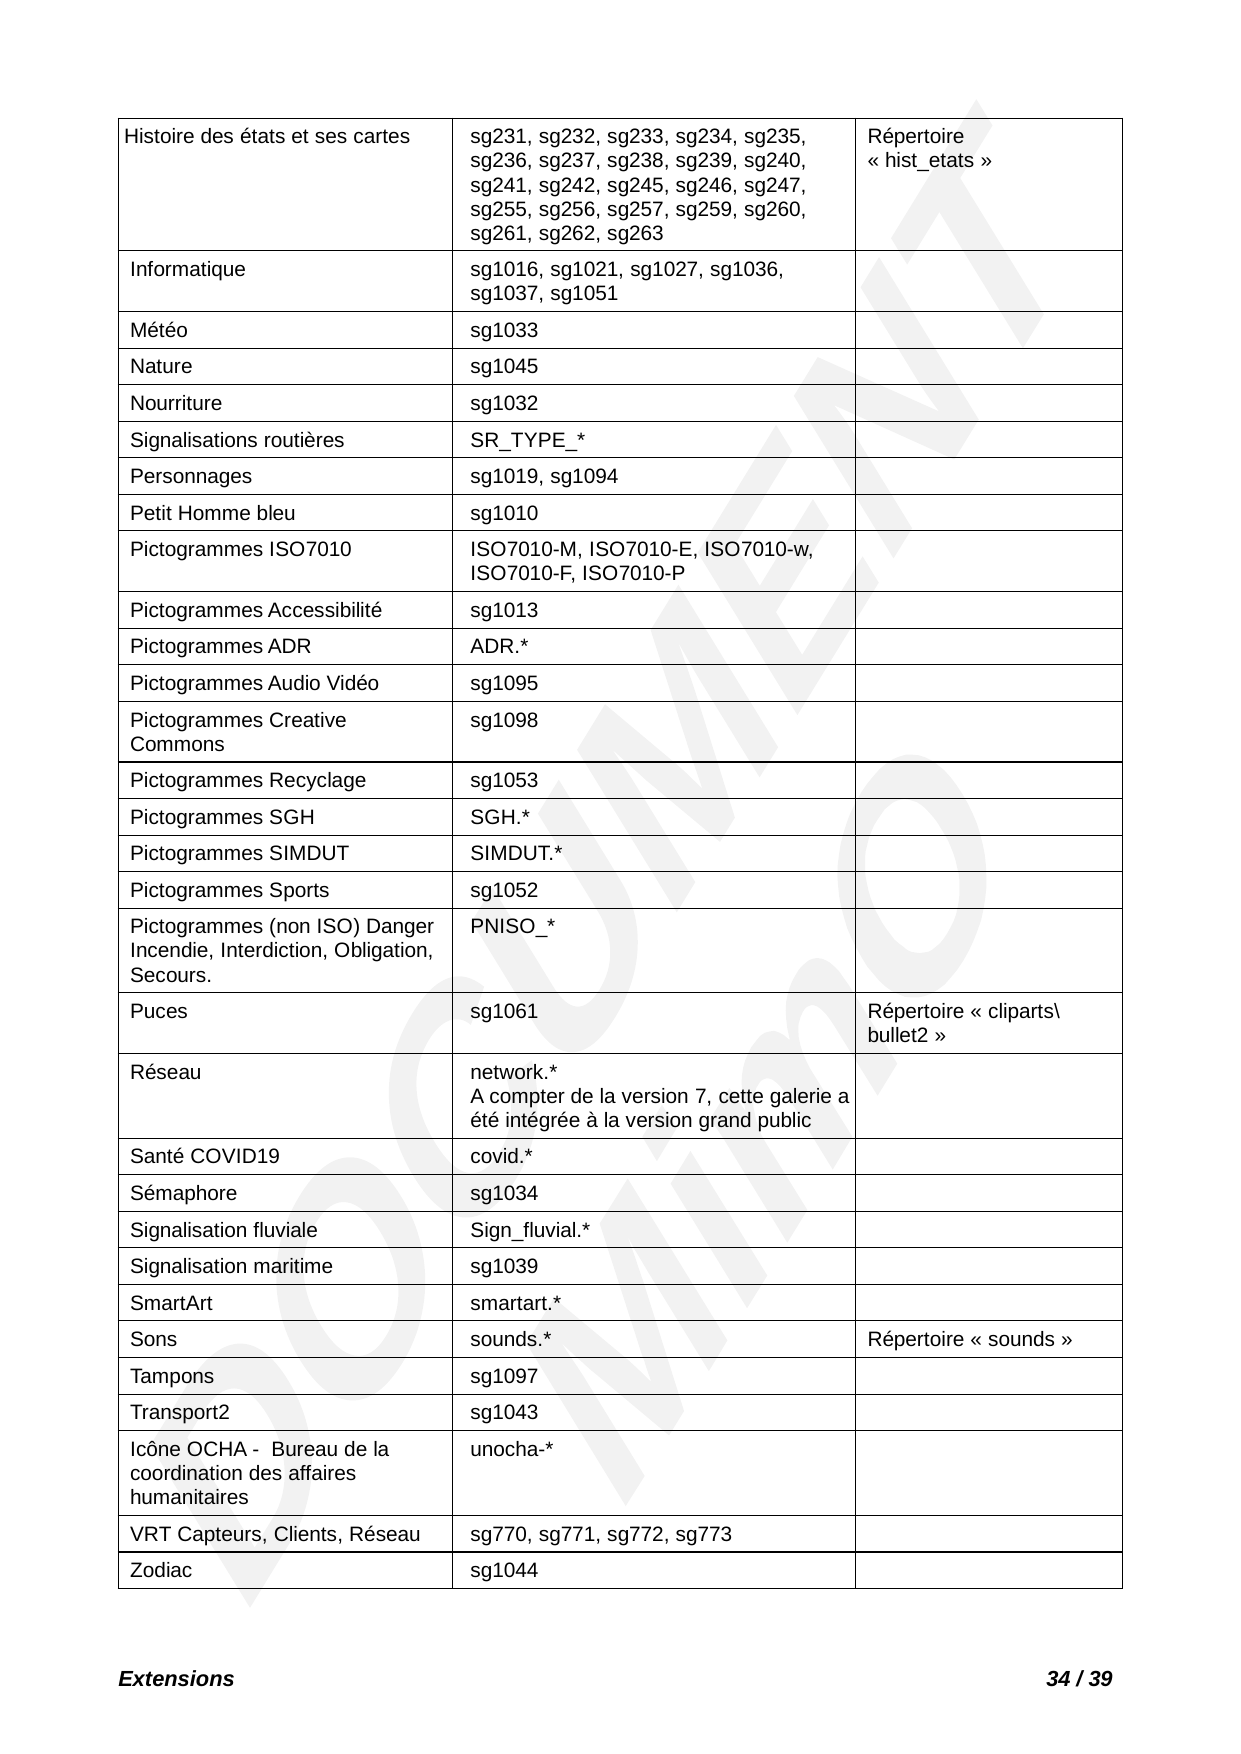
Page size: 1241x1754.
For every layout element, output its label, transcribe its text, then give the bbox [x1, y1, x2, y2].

table_cell [856, 531, 1122, 591]
table_cell network.* A compter de la version 7, cette galerie a été intégrée à la version grand public [453, 1054, 855, 1138]
table_cell sg1019, sg1094 [453, 458, 855, 494]
table_cell Tampons [119, 1358, 452, 1393]
table_cell [856, 1248, 1122, 1284]
table_cell sg1044 [453, 1553, 855, 1588]
table_cell VRT Capteurs, Clients, Réseau [119, 1516, 452, 1551]
table_cell [856, 1285, 1122, 1320]
table_cell Petit Homme bleu [119, 495, 452, 530]
table_cell sg1053 [453, 763, 855, 798]
table_cell sg1045 [453, 349, 855, 384]
table_cell sg1013 [453, 592, 855, 628]
table_cell sg231, sg232, sg233, sg234, sg235, sg236, sg237, sg238, sg239, sg240, sg241, sg242, sg245, sg246, sg247, sg255, sg256, sg257, sg259, sg260, sg261, sg262, sg263 [453, 119, 855, 250]
table_cell Sign_fluvial.* [453, 1212, 855, 1247]
table_cell smartart.* [453, 1285, 855, 1320]
table_cell Histoire des états et ses cartes [119, 119, 452, 250]
table_cell Icône OCHA - Bureau de la coordination des affaires humanitaires [119, 1431, 452, 1515]
table_cell ADR.* [453, 629, 855, 664]
table_cell [856, 1553, 1122, 1588]
table_cell Sons [119, 1321, 452, 1357]
table_cell SR_TYPE_* [453, 422, 855, 457]
table_cell sounds.* [453, 1321, 855, 1357]
table_cell Signalisation fluviale [119, 1212, 452, 1247]
table_cell [856, 702, 1122, 761]
table_cell [856, 763, 1122, 798]
table_cell [856, 872, 1122, 908]
table_cell Personnages [119, 458, 452, 494]
table_cell [856, 349, 1122, 384]
table_cell Pictogrammes Accessibilité [119, 592, 452, 628]
table_cell Pictogrammes ADR [119, 629, 452, 664]
table_cell Pictogrammes Creative Commons [119, 702, 452, 761]
table_cell sg1052 [453, 872, 855, 908]
table_cell [856, 1395, 1122, 1430]
table_cell SIMDUT.* [453, 836, 855, 871]
table_cell Signalisation maritime [119, 1248, 452, 1284]
table_cell sg1098 [453, 702, 855, 761]
table_cell Répertoire « hist_etats » [856, 119, 1122, 250]
table_cell sg1043 [453, 1395, 855, 1430]
table_cell [856, 385, 1122, 421]
table_cell Santé COVID19 [119, 1139, 452, 1174]
table_cell [856, 1054, 1122, 1138]
table_cell Nature [119, 349, 452, 384]
table_cell Pictogrammes Recyclage [119, 763, 452, 798]
table_cell [856, 592, 1122, 628]
table_cell [856, 458, 1122, 494]
table_cell PNISO_* [453, 909, 855, 992]
table_cell [856, 629, 1122, 664]
table_cell Réseau [119, 1054, 452, 1138]
table_cell SGH.* [453, 799, 855, 834]
table_cell [856, 1516, 1122, 1551]
table_cell [856, 665, 1122, 701]
table_cell [856, 251, 1122, 311]
table_cell sg770, sg771, sg772, sg773 [453, 1516, 855, 1551]
table_cell unocha-* [453, 1431, 855, 1515]
table_cell sg1010 [453, 495, 855, 530]
table_cell sg1034 [453, 1175, 855, 1211]
table_cell Pictogrammes (non ISO) Danger Incendie, Interdiction, Obligation, Secours. [119, 909, 452, 992]
table_cell sg1033 [453, 312, 855, 348]
table_cell [856, 1139, 1122, 1174]
table_cell sg1032 [453, 385, 855, 421]
table_cell Informatique [119, 251, 452, 311]
table_cell Puces [119, 993, 452, 1053]
table_cell [856, 312, 1122, 348]
table_cell Répertoire « cliparts\bullet2 » [856, 993, 1122, 1053]
table_cell covid.* [453, 1139, 855, 1174]
table_cell Pictogrammes SGH [119, 799, 452, 834]
table_cell [856, 799, 1122, 834]
table_cell Pictogrammes Sports [119, 872, 452, 908]
table_cell [856, 1358, 1122, 1393]
table_cell SmartArt [119, 1285, 452, 1320]
table_cell sg1016, sg1021, sg1027, sg1036, sg1037, sg1051 [453, 251, 855, 311]
table_cell sg1061 [453, 993, 855, 1053]
table_cell Pictogrammes SIMDUT [119, 836, 452, 871]
table_cell ISO7010-M, ISO7010-E, ISO7010-w, ISO7010-F, ISO7010-P [453, 531, 855, 591]
table_cell Nourriture [119, 385, 452, 421]
table_cell [856, 1431, 1122, 1515]
table_cell Météo [119, 312, 452, 348]
table_cell [856, 495, 1122, 530]
table_cell [856, 422, 1122, 457]
table_cell sg1039 [453, 1248, 855, 1284]
table_cell Zodiac [119, 1553, 452, 1588]
table_cell [856, 909, 1122, 992]
table_cell sg1095 [453, 665, 855, 701]
table_cell Transport2 [119, 1395, 452, 1430]
table_cell Pictogrammes ISO7010 [119, 531, 452, 591]
table_cell Pictogrammes Audio Vidéo [119, 665, 452, 701]
table_cell Répertoire « sounds » [856, 1321, 1122, 1357]
table_cell [856, 836, 1122, 871]
table_cell [856, 1175, 1122, 1211]
table_cell Signalisations routières [119, 422, 452, 457]
table_cell [856, 1212, 1122, 1247]
table_cell sg1097 [453, 1358, 855, 1393]
table_cell Sémaphore [119, 1175, 452, 1211]
